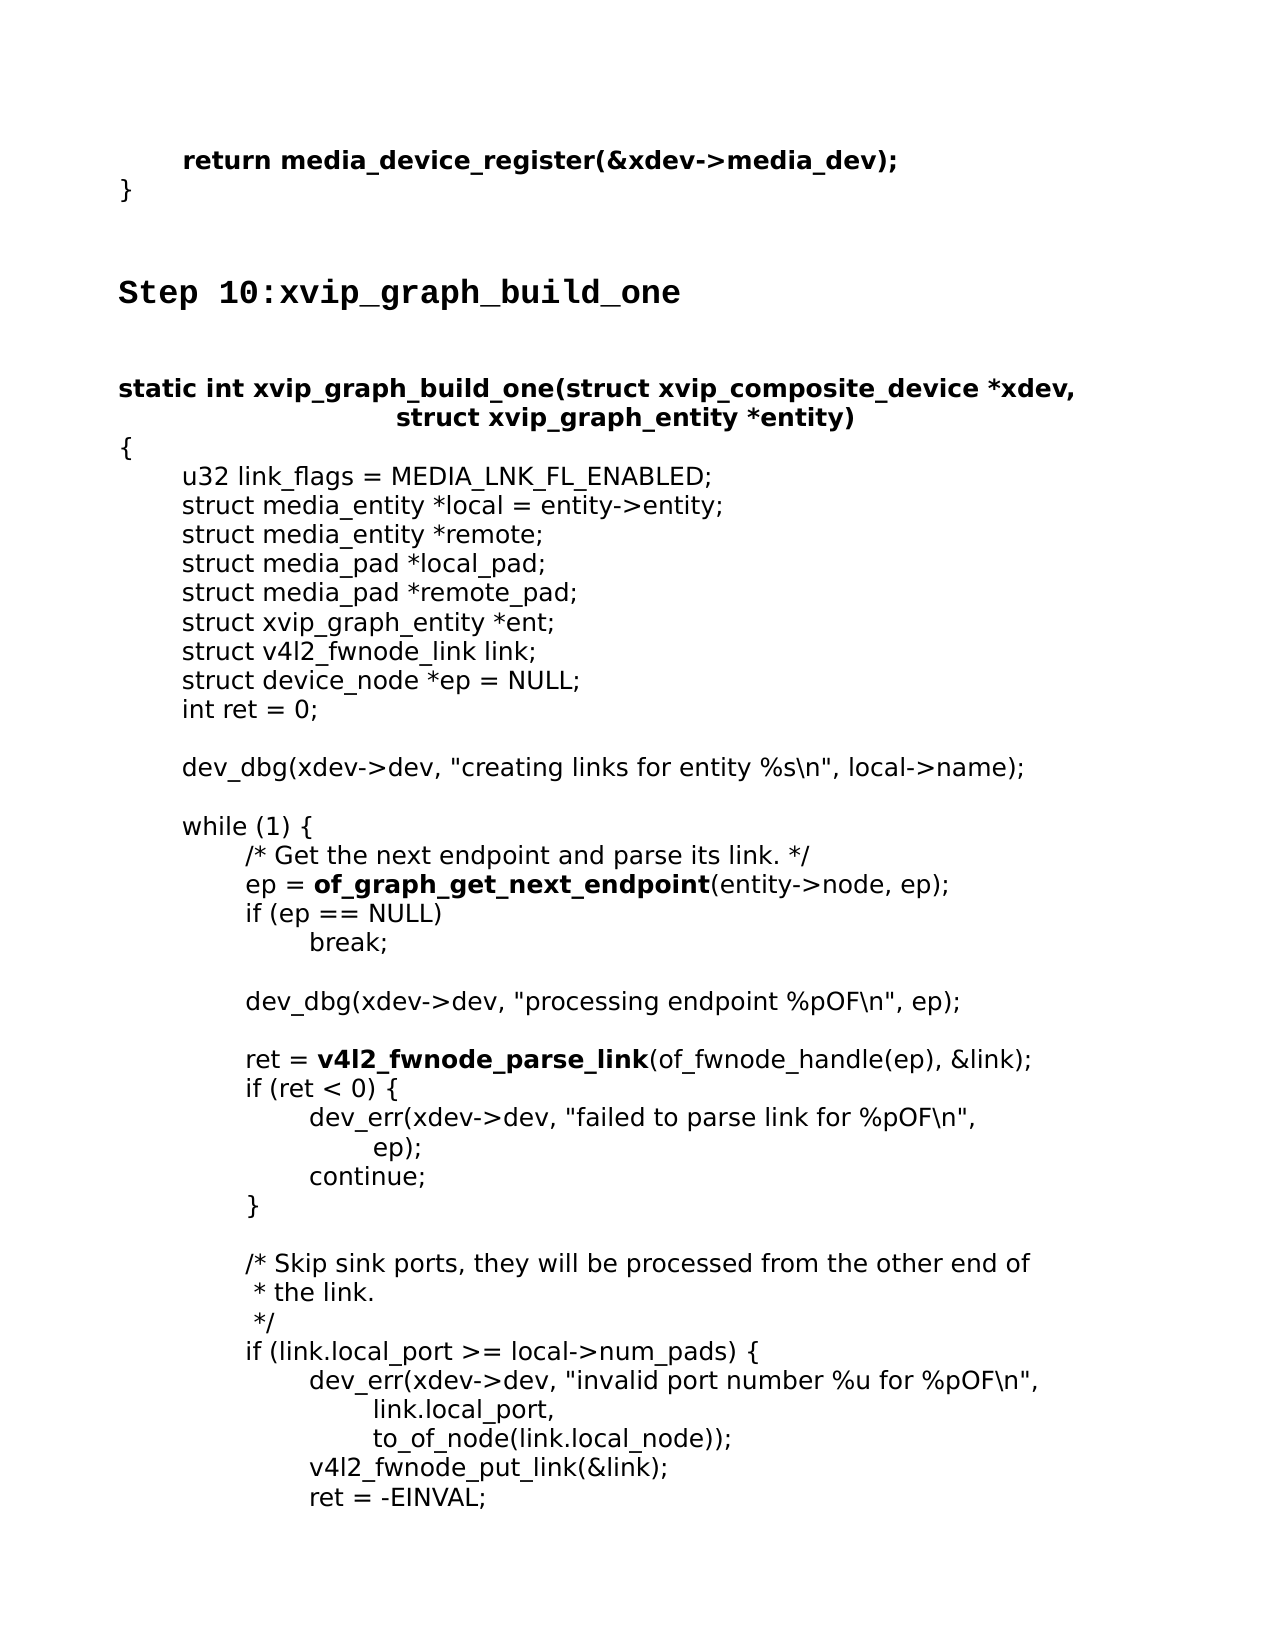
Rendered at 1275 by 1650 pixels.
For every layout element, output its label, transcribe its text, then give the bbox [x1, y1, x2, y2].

text dev_err(xdev->dev, "failed to parse link for %pOF\n", [118, 1104, 1157, 1133]
text if (link.local_port >= local->num_pads) { [118, 1337, 1157, 1366]
text while (1) { [118, 812, 1157, 841]
text ep); [118, 1133, 1157, 1162]
text link.local_port, [118, 1395, 1157, 1424]
text /* Skip sink ports, they will be processed from the other end of [118, 1249, 1157, 1279]
text ep = of_graph_get_next_endpoint(entity->node, ep); [118, 870, 1157, 899]
text struct xvip_graph_entity *entity) [118, 404, 1157, 433]
text dev_dbg(xdev->dev, "creating links for entity %s\n", local->name); [118, 754, 1157, 783]
text v4l2_fwnode_put_link(&link); [118, 1454, 1157, 1483]
text dev_err(xdev->dev, "invalid port number %u for %pOF\n", [118, 1366, 1157, 1395]
text struct v4l2_fwnode_link link; [118, 637, 1157, 666]
text break; [118, 929, 1157, 958]
text int ret = 0; [118, 695, 1157, 724]
text struct media_pad *remote_pad; [118, 579, 1157, 608]
text to_of_node(link.local_node)); [118, 1424, 1157, 1454]
text continue; [118, 1162, 1157, 1191]
text static int xvip_graph_build_one(struct xvip_composite_device *xdev, [118, 374, 1157, 404]
text ret = -EINVAL; [118, 1483, 1157, 1512]
text return media_device_register(&xdev->media_dev); [118, 146, 1157, 176]
text struct device_node *ep = NULL; [118, 666, 1157, 695]
text { [118, 433, 1157, 462]
text } [118, 176, 1157, 205]
text ret = v4l2_fwnode_parse_link(of_fwnode_handle(ep), &link); [118, 1045, 1157, 1074]
text struct xvip_graph_entity *ent; [118, 608, 1157, 637]
text if (ret < 0) { [118, 1074, 1157, 1104]
text struct media_pad *local_pad; [118, 549, 1157, 579]
text dev_dbg(xdev->dev, "processing endpoint %pOF\n", ep); [118, 987, 1157, 1016]
text */ [118, 1308, 1157, 1337]
text } [118, 1191, 1157, 1220]
text u32 link_flags = MEDIA_LNK_FL_ENABLED; [118, 462, 1157, 491]
text * the link. [118, 1279, 1157, 1308]
text struct media_entity *local = entity->entity; [118, 491, 1157, 520]
text if (ep == NULL) [118, 899, 1157, 929]
text struct media_entity *remote; [118, 520, 1157, 549]
subtitle Step 10:xvip_graph_build_one [118, 275, 1157, 313]
text /* Get the next endpoint and parse its link. */ [118, 841, 1157, 870]
